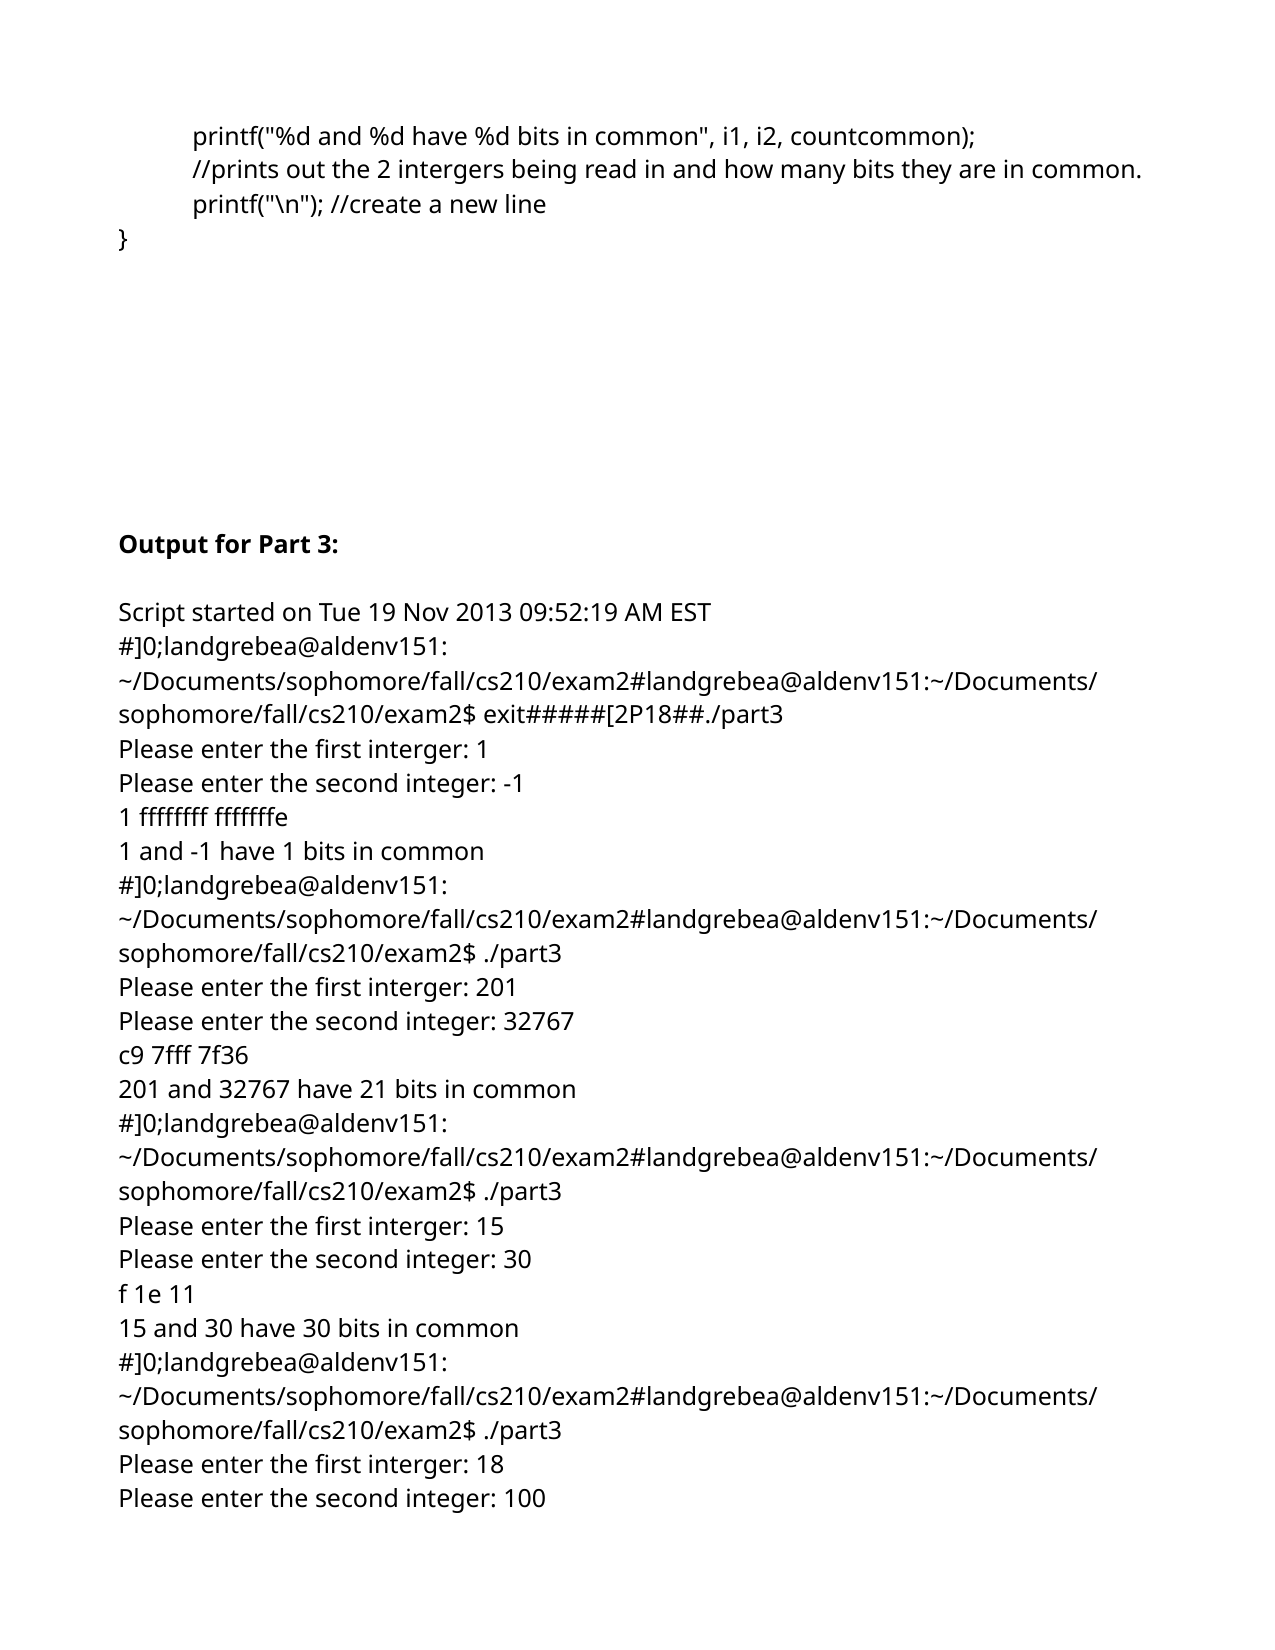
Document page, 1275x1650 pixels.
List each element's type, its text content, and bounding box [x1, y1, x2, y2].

text #]0;landgrebea@aldenv151: ~/Documents/sophomore/fall/cs210/exam2#landgrebea@aldenv151:~/Documents/sophomore/fall/cs210/exam2$ ./part3 [118, 1344, 1157, 1447]
text f 1e 11 [118, 1276, 1157, 1310]
text Please enter the first interger: 18 [118, 1447, 1157, 1481]
text c9 7fff 7f36 [118, 1038, 1157, 1072]
text printf("%d and %d have %d bits in common", i1, i2, countcommon); [118, 118, 1157, 152]
text Please enter the first interger: 15 [118, 1208, 1157, 1242]
text //prints out the 2 intergers being read in and how many bits they are in common. [118, 152, 1157, 186]
text Script started on Tue 19 Nov 2013 09:52:19 AM EST #]0;landgrebea@aldenv151: ~/Documents/sophomore/fall/cs210/exam2#landgrebea@aldenv151:~/Documents/sophomore/fall/cs210/exam2$ exit#####[2P18##./part3 [118, 595, 1157, 731]
text #]0;landgrebea@aldenv151: ~/Documents/sophomore/fall/cs210/exam2#landgrebea@aldenv151:~/Documents/sophomore/fall/cs210/exam2$ ./part3 [118, 867, 1157, 970]
text printf("\n"); //create a new line [118, 186, 1157, 220]
text #]0;landgrebea@aldenv151: ~/Documents/sophomore/fall/cs210/exam2#landgrebea@aldenv151:~/Documents/sophomore/fall/cs210/exam2$ ./part3 [118, 1106, 1157, 1208]
text 201 and 32767 have 21 bits in common [118, 1072, 1157, 1106]
text Please enter the first interger: 1 [118, 731, 1157, 765]
text Please enter the second integer: -1 [118, 765, 1157, 799]
text Please enter the first interger: 201 [118, 970, 1157, 1004]
text 15 and 30 have 30 bits in common [118, 1310, 1157, 1344]
text 1 ffffffff fffffffe [118, 799, 1157, 833]
text Please enter the second integer: 30 [118, 1242, 1157, 1276]
text Please enter the second integer: 32767 [118, 1004, 1157, 1038]
text } [118, 220, 1157, 254]
text 1 and -1 have 1 bits in common [118, 833, 1157, 867]
text Please enter the second integer: 100 [118, 1481, 1157, 1515]
text Output for Part 3: [118, 527, 1157, 561]
